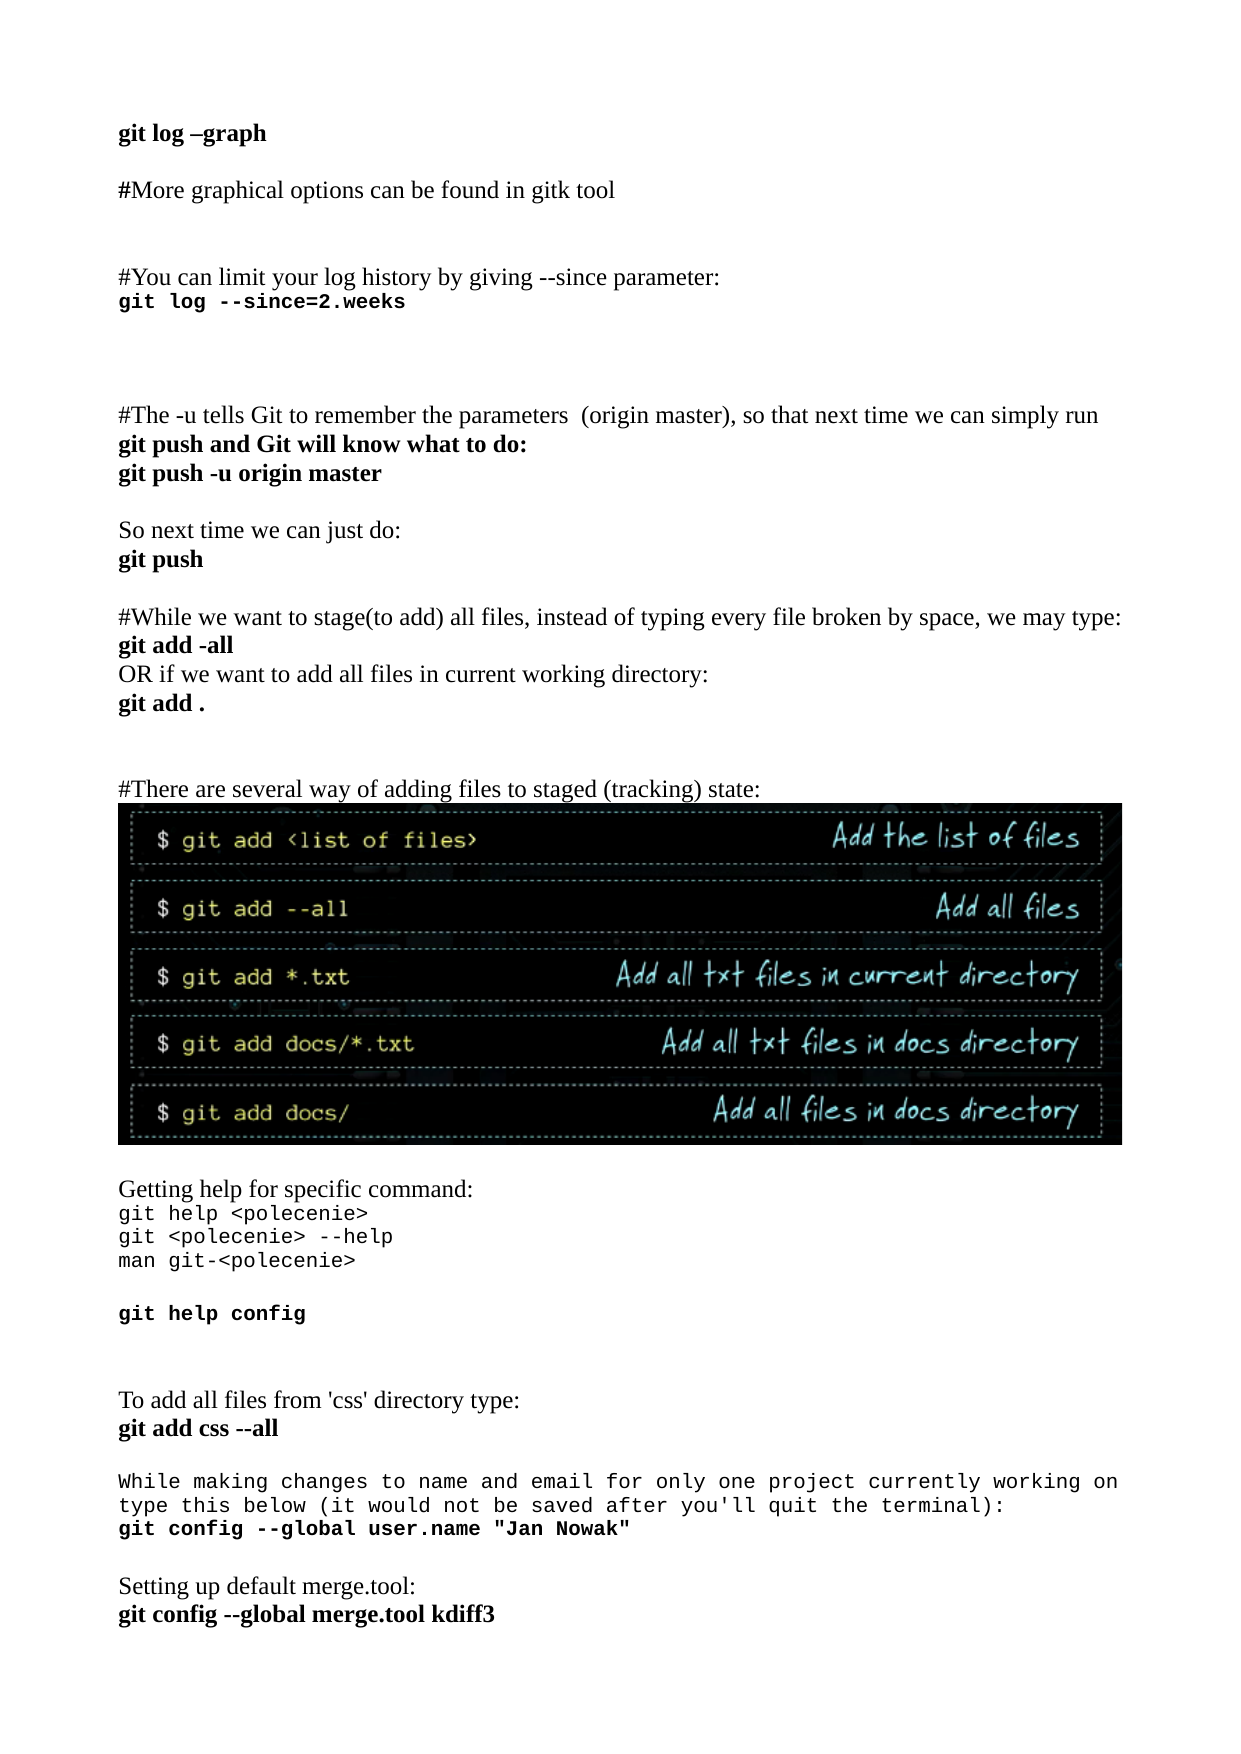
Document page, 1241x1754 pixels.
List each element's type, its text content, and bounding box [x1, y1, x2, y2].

text Getting help for specific command: [118, 1174, 1122, 1202]
text So next time we can just do: [118, 516, 1122, 544]
text #You can limit your log history by giving --since parameter: [118, 262, 1122, 291]
text git push -u origin master [118, 458, 1122, 487]
text While making changes to name and email for only one project currently working on type this below (it would not be saved after you'll quit the terminal): [118, 1471, 1122, 1518]
text git <polecenie> --help [118, 1226, 1122, 1250]
text git config --global merge.tool kdiff3 [118, 1599, 1122, 1628]
text git log –graph [118, 118, 1122, 147]
text git add -all [118, 631, 1122, 659]
picture [118, 803, 1123, 1145]
text Setting up default merge.tool: [118, 1571, 1122, 1599]
text #The -u tells Git to remember the parameters (origin master), so that next time we can simply run git push and Git will know what to do: [118, 401, 1122, 458]
text git push [118, 544, 1122, 573]
text git add . [118, 688, 1122, 717]
text git config --global user.name "Jan Nowak" [118, 1518, 1122, 1542]
text To add all files from 'css' directory type: [118, 1385, 1122, 1413]
text git help config [118, 1303, 1122, 1327]
text #More graphical options can be found in gitk tool [118, 176, 1122, 204]
text #There are several way of adding files to staged (tracking) state: [118, 774, 1122, 803]
text #While we want to stage(to add) all files, instead of typing every file broken by space, we may type: [118, 602, 1122, 631]
text git log --since=2.weeks [118, 291, 1122, 314]
text OR if we want to add all files in current working directory: [118, 659, 1122, 688]
text git add css --all [118, 1413, 1122, 1442]
text git help <polecenie> [118, 1202, 1122, 1226]
text man git-<polecenie> [118, 1250, 1122, 1273]
